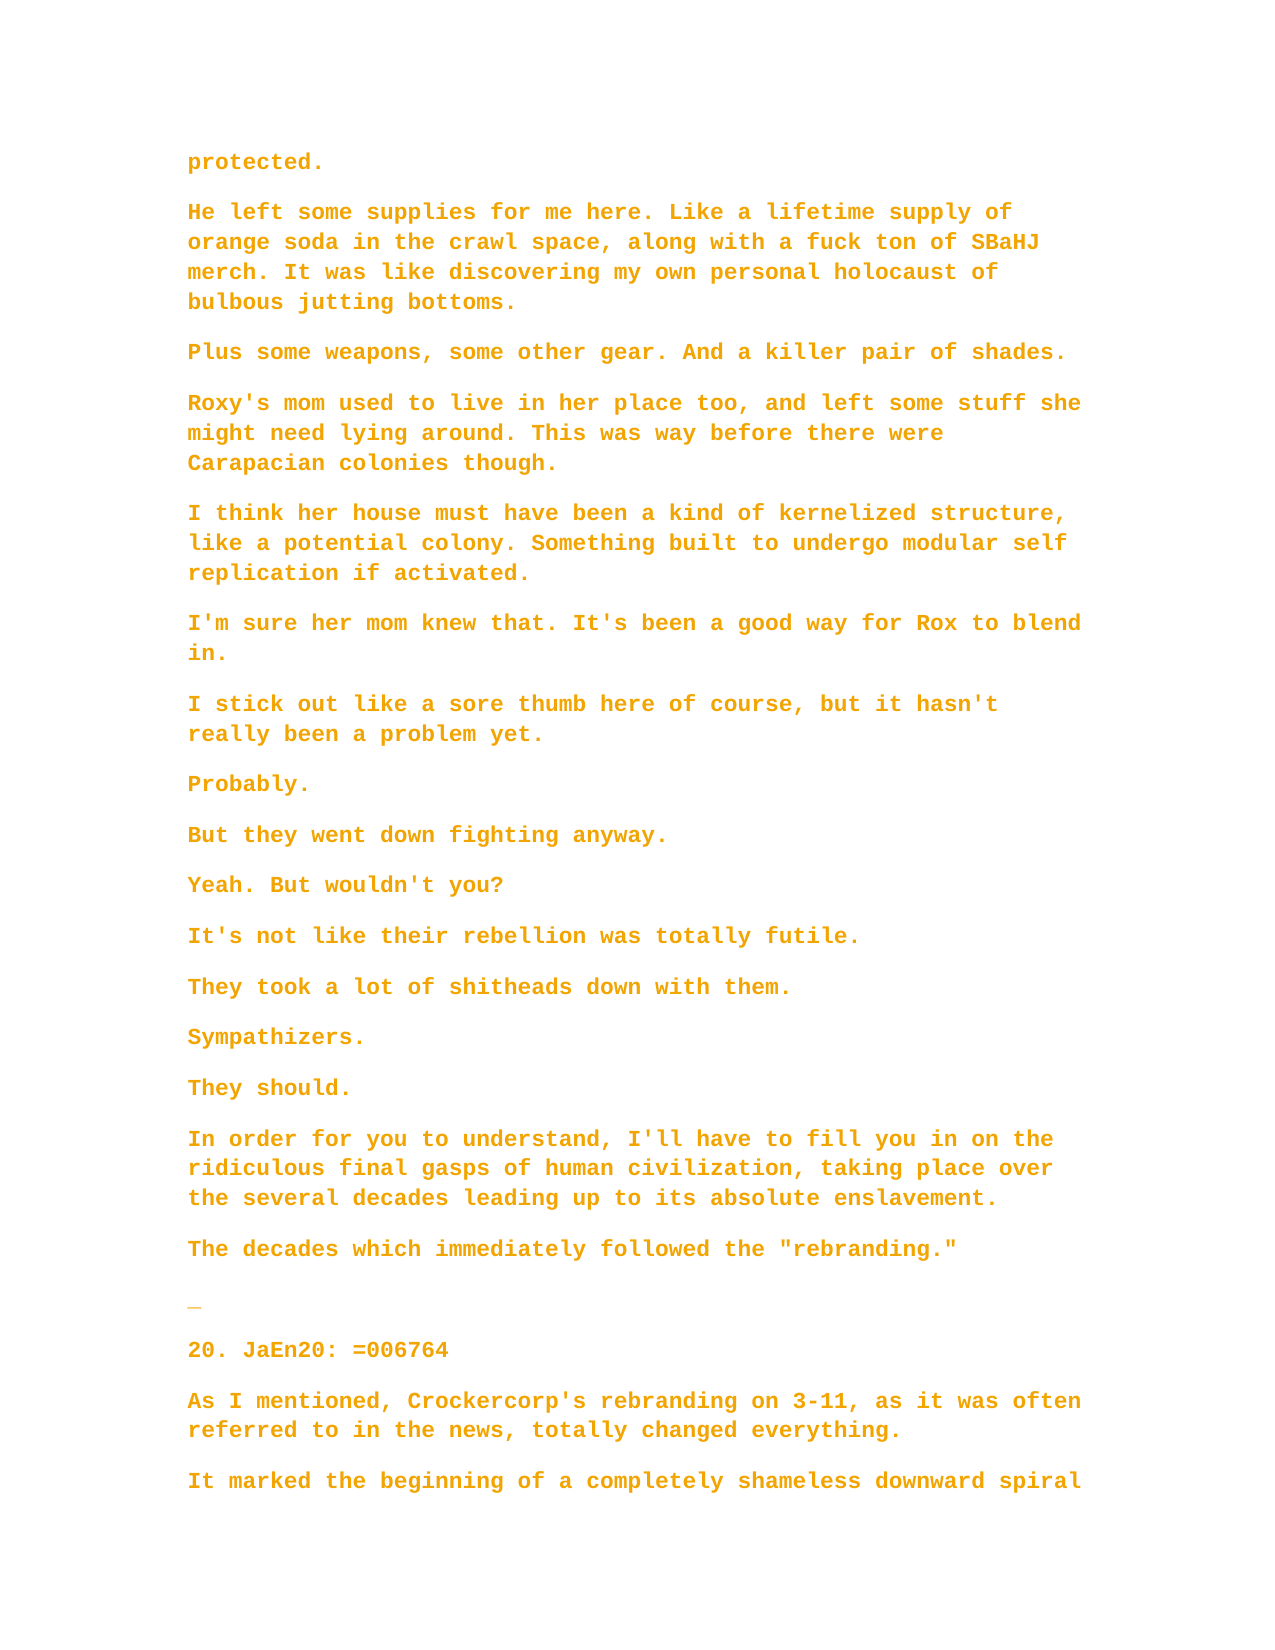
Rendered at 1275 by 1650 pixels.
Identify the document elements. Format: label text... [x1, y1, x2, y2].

text I think her house must have been a kind of kernelized structure, like a potential colony. Something built to undergo modular self replication if activated. [187, 501, 1087, 587]
text It's not like their rebellion was totally futile. [187, 924, 1087, 950]
text It marked the beginning of a completely shameless downward spiral [187, 1469, 1087, 1495]
text Plus some weapons, some other gear. And a killer pair of shades. [187, 341, 1087, 367]
text Roxy's mom used to live in her place too, and left some stuff she might need lying around. This was way before there were Carapacian colonies though. [187, 391, 1087, 477]
text I'm sure her mom knew that. It's been a good way for Rox to blend in. [187, 612, 1087, 667]
text In order for you to understand, I'll have to fill you in on the ridiculous final gasps of human civilization, taking place over the several decades leading up to its absolute enslavement. [187, 1127, 1087, 1212]
text The decades which immediately followed the "rebranding." [187, 1237, 1087, 1263]
text But they went down fighting anyway. [187, 823, 1087, 849]
text _ [187, 1288, 1087, 1314]
text Probably. [187, 772, 1087, 798]
text He left some supplies for me here. Like a lifetime supply of orange soda in the crawl space, along with a fuck ton of SBaHJ merch. It was like discovering my own personal holocaust of bulbous jutting bottoms. [187, 201, 1087, 316]
text They should. [187, 1076, 1087, 1102]
text 20. JaEn20: =006764 [187, 1338, 1087, 1364]
text I stick out like a sore thumb here of course, but it hasn't really been a problem yet. [187, 692, 1087, 748]
text They took a lot of shitheads down with them. [187, 975, 1087, 1001]
text protected. [187, 150, 1087, 176]
text Yeah. But wouldn't you? [187, 874, 1087, 900]
text As I mentioned, Crockercorp's rebranding on 3-11, as it was often referred to in the news, totally changed everything. [187, 1389, 1087, 1445]
text Sympathizers. [187, 1026, 1087, 1052]
